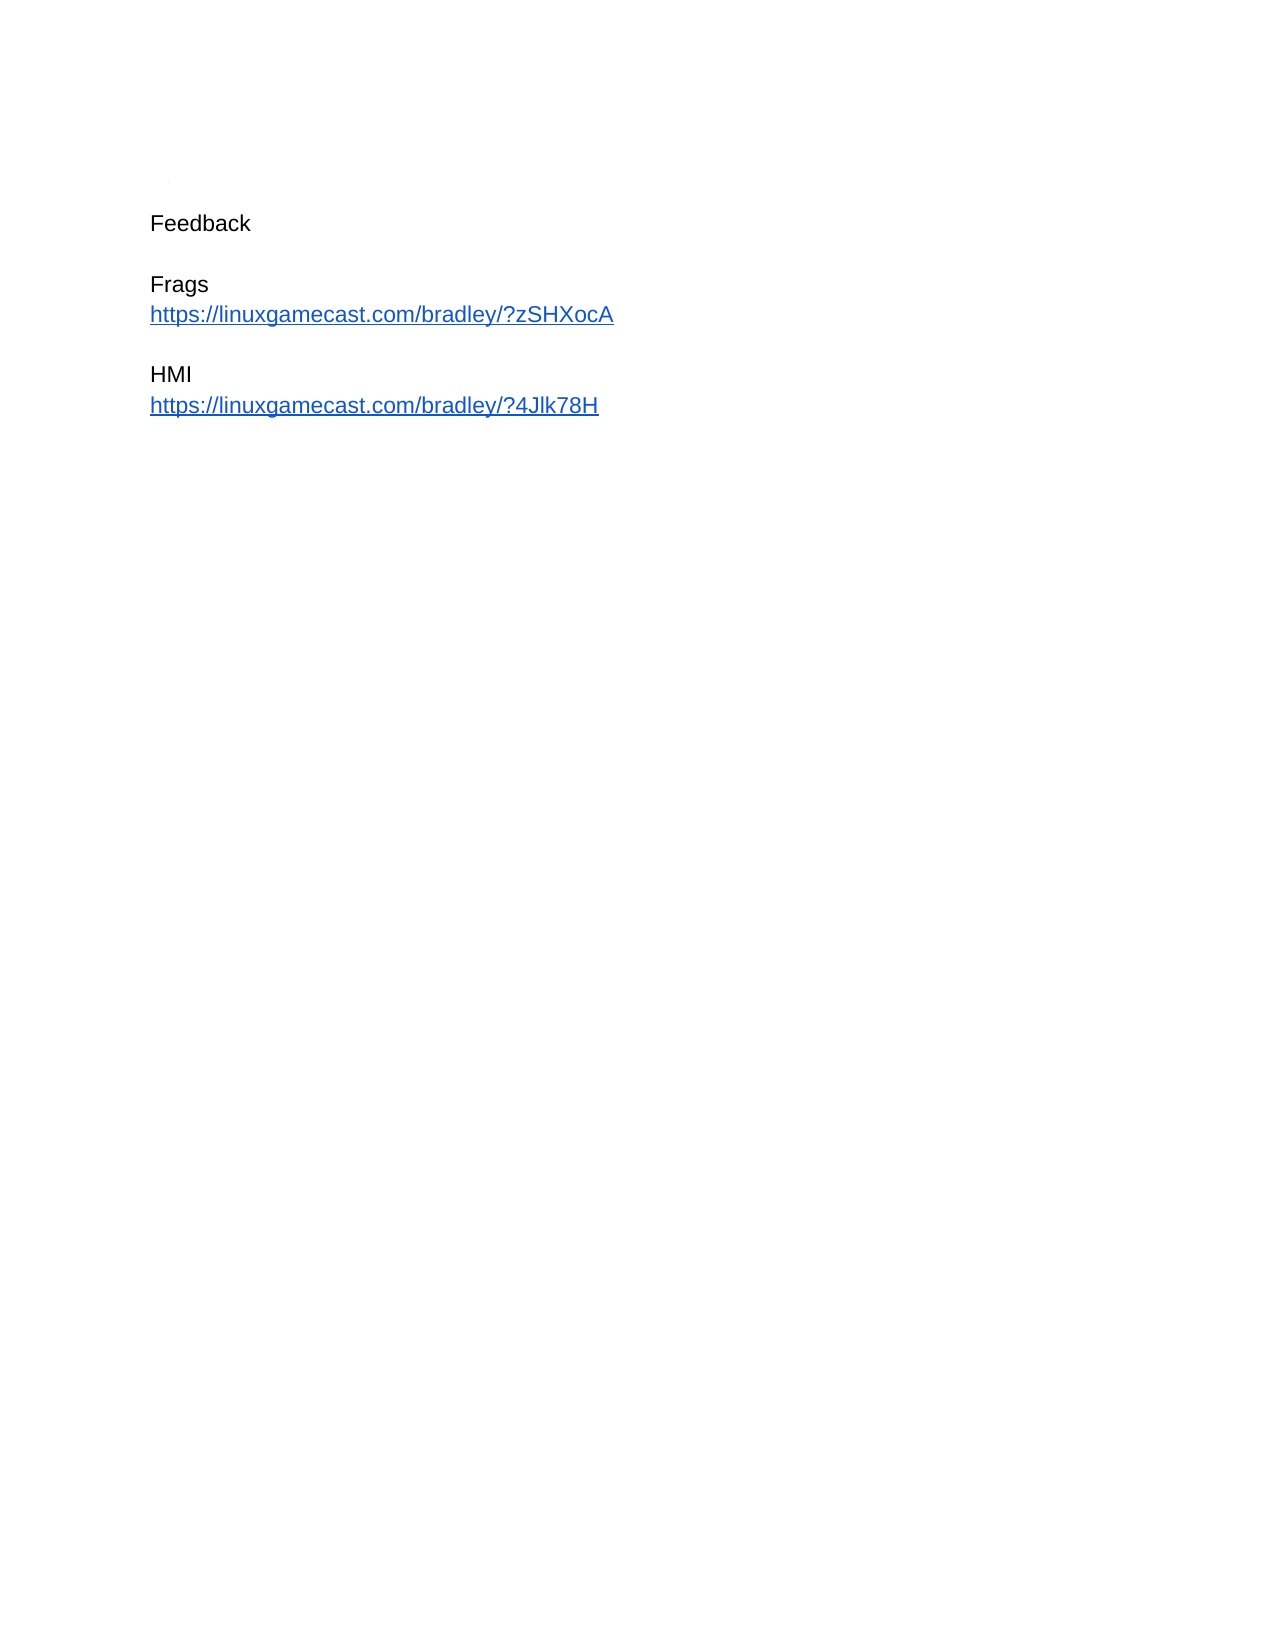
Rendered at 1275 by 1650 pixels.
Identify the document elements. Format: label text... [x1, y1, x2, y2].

text Feedback [150, 210, 1125, 237]
text HMI [150, 361, 1125, 388]
text https://linuxgamecast.com/bradley/?4Jlk78H [150, 392, 1125, 418]
text Frags [150, 271, 1125, 297]
text https://linuxgamecast.com/bradley/?zSHXocA [150, 301, 1125, 327]
